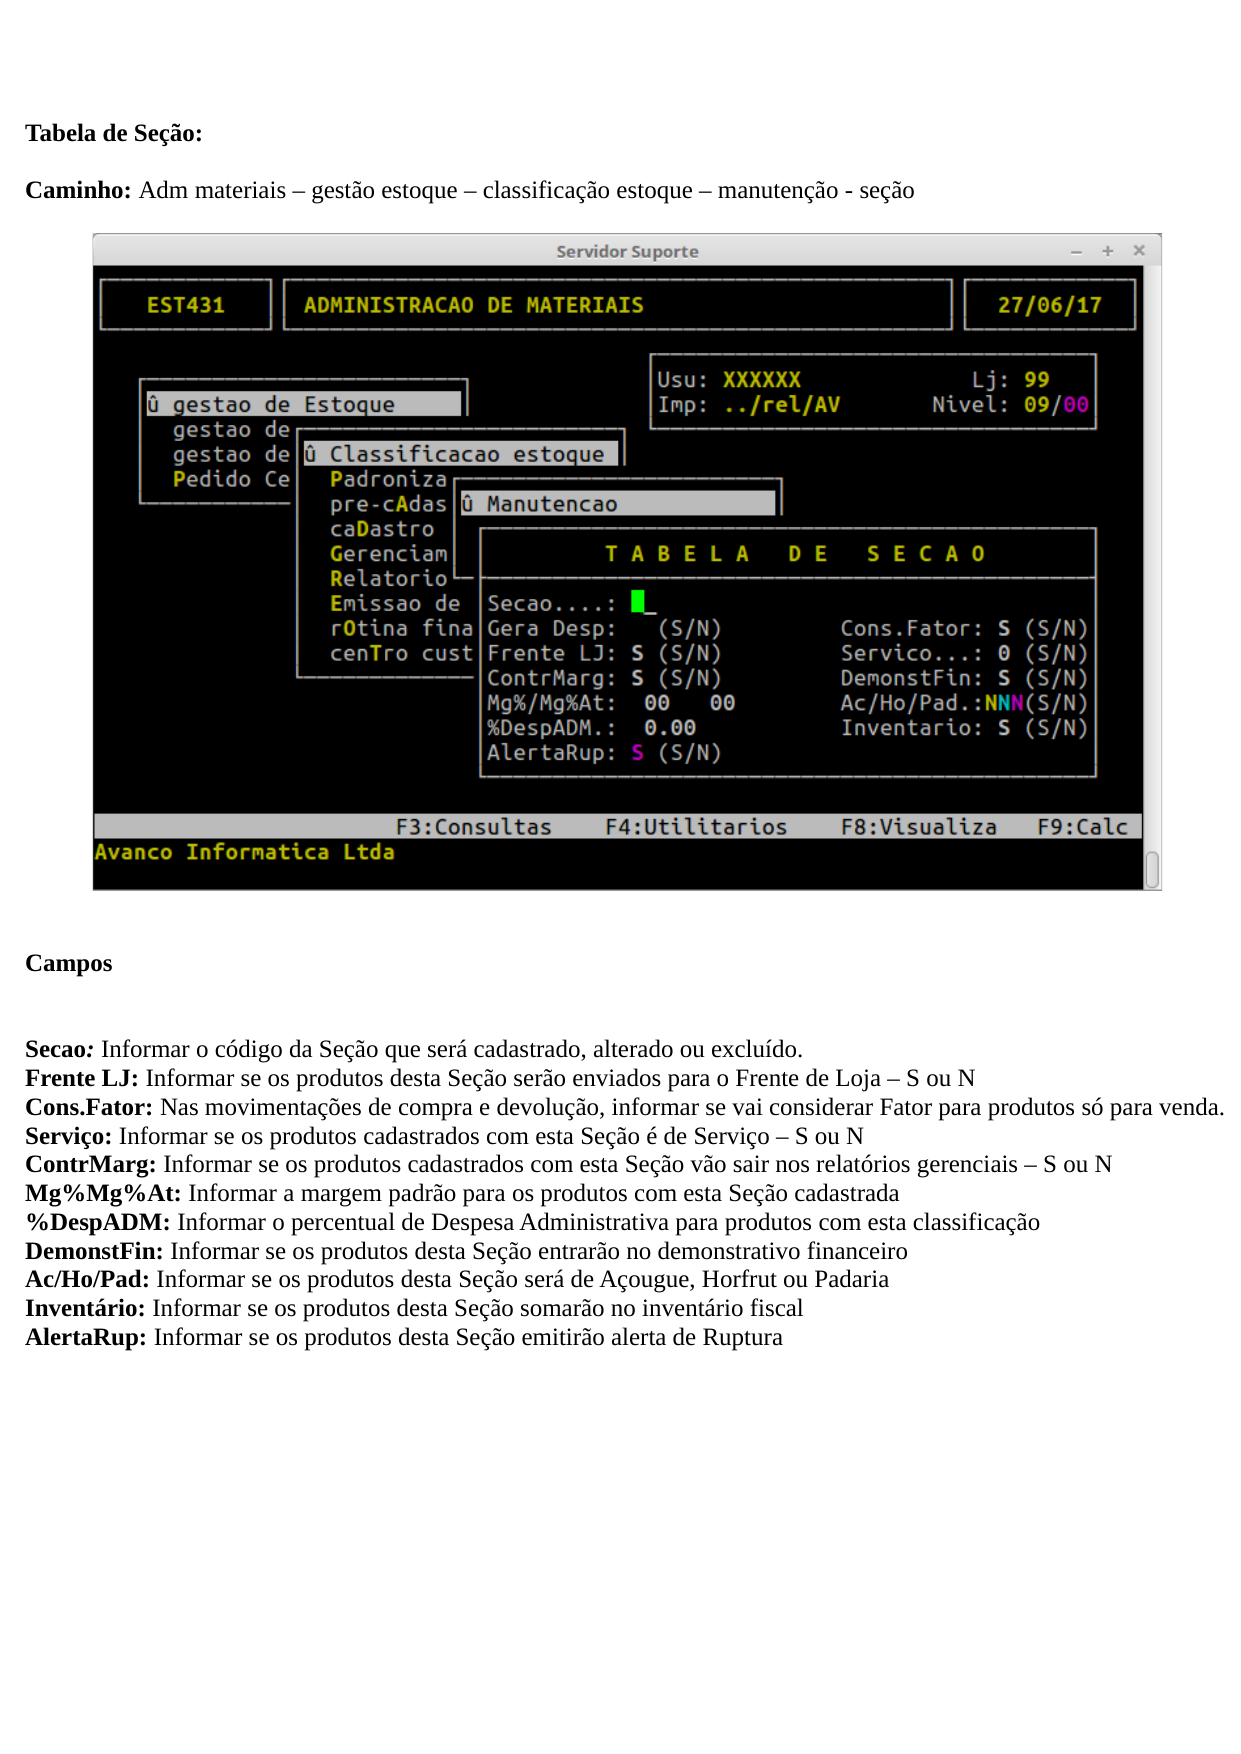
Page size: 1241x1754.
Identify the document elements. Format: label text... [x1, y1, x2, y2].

text ContrMarg: Informar se os produtos cadastrados com esta Seção vão sair nos relatórios gerenciais – S ou N [25, 1149, 1230, 1178]
text Caminho: Adm materiais – gestão estoque – classificação estoque – manutenção - seção [25, 176, 1230, 204]
text Frente LJ: Informar se os produtos desta Seção serão enviados para o Frente de Loja – S ou N [25, 1063, 1230, 1092]
text Serviço: Informar se os produtos cadastrados com esta Seção é de Serviço – S ou N [25, 1121, 1230, 1149]
text %DespADM: Informar o percentual de Despesa Administrativa para produtos com esta classificação [25, 1207, 1230, 1236]
text Inventário: Informar se os produtos desta Seção somarão no inventário fiscal [25, 1293, 1230, 1322]
text Cons.Fator: Nas movimentações de compra e devolução, informar se vai considerar Fator para produtos só para venda. [25, 1092, 1230, 1121]
text Campos [25, 948, 1230, 977]
text AlertaRup: Informar se os produtos desta Seção emitirão alerta de Ruptura [25, 1322, 1230, 1351]
text Ac/Ho/Pad: Informar se os produtos desta Seção será de Açougue, Horfrut ou Padaria [25, 1264, 1230, 1293]
picture [92, 233, 1163, 891]
text Tabela de Seção: [25, 118, 1230, 147]
text Mg%Mg%At: Informar a margem padrão para os produtos com esta Seção cadastrada [25, 1178, 1230, 1207]
text Secao: Informar o código da Seção que será cadastrado, alterado ou excluído. [25, 1034, 1230, 1063]
text DemonstFin: Informar se os produtos desta Seção entrarão no demonstrativo financeiro [25, 1236, 1230, 1264]
